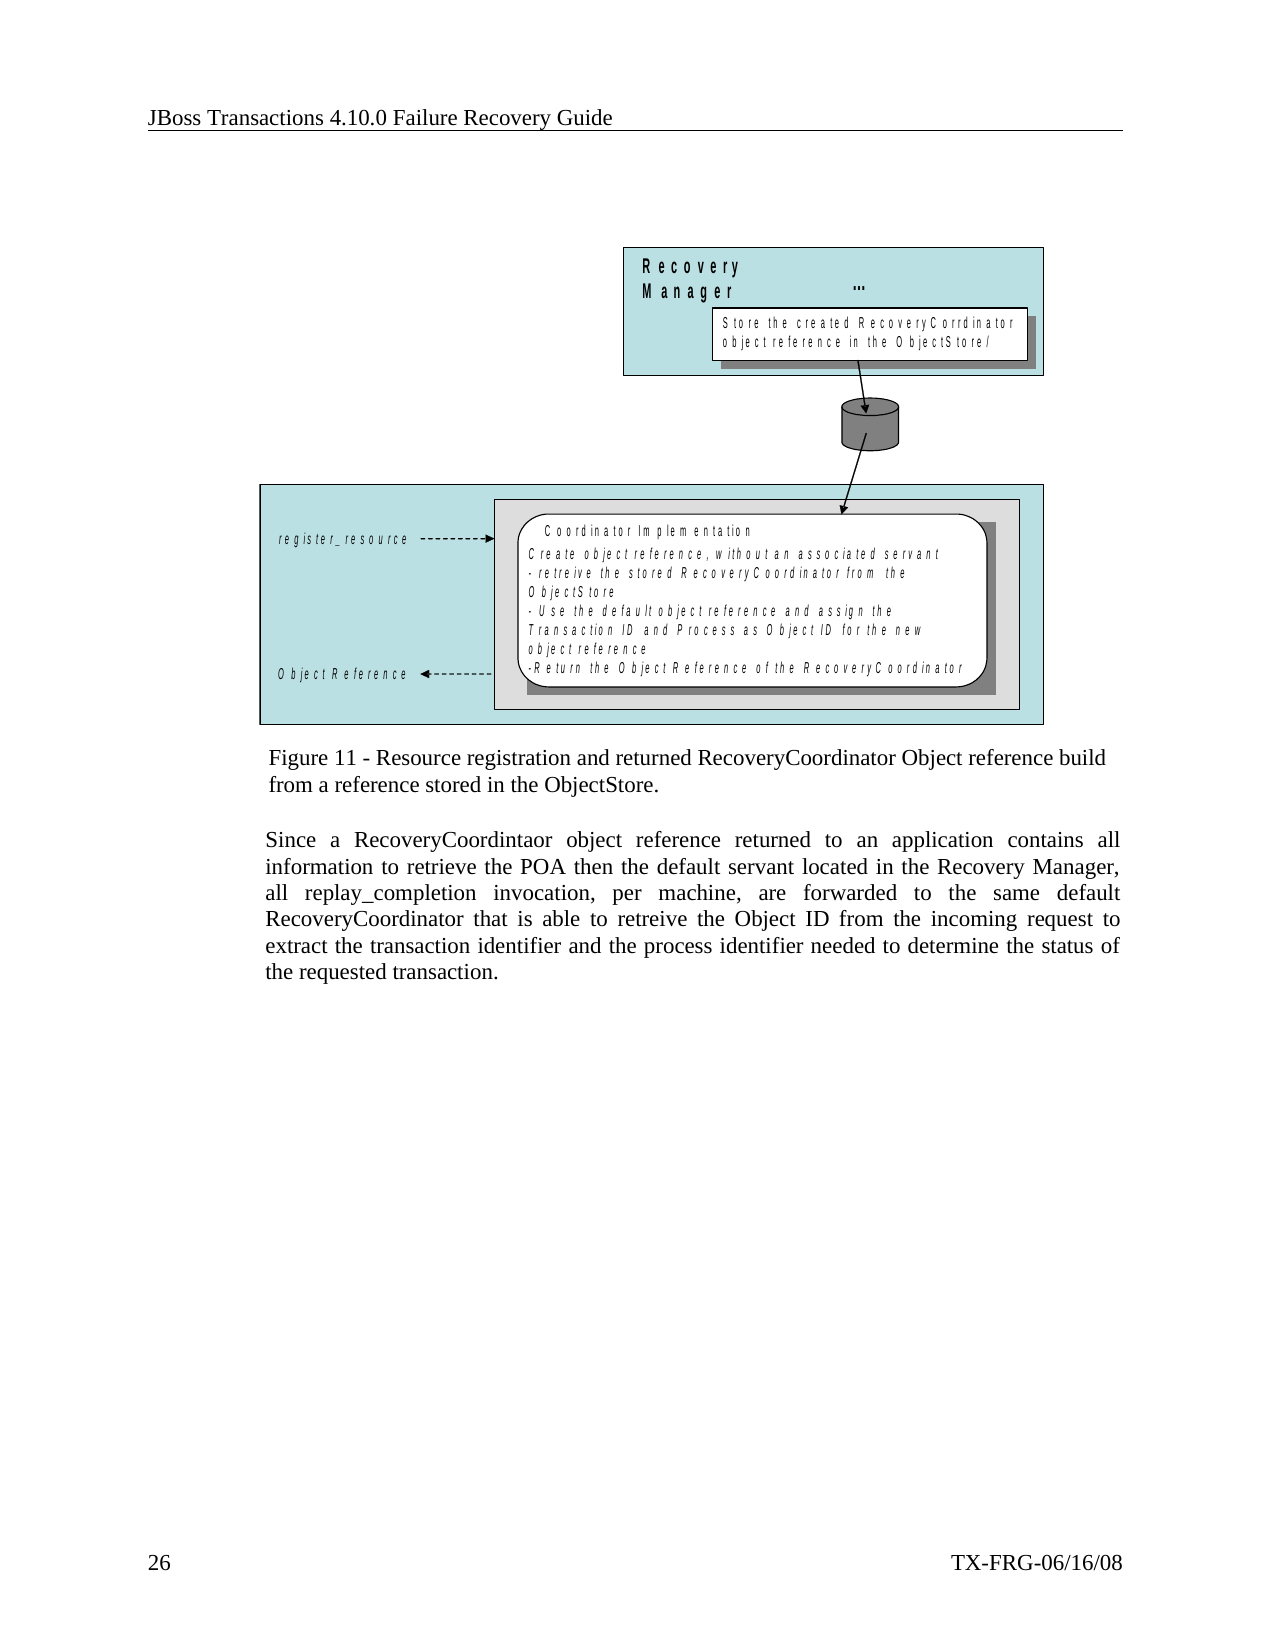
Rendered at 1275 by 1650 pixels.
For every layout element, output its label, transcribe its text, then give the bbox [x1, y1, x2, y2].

text Since a RecoveryCoordintaor object reference returned to an application contains all information to retrieve the POA then the default servant located in the Recovery Manager, all replay_completion invocation, per machine, are forwarded to the same default RecoveryCoordinator that is able to retreive the Object ID from the incoming request to extract the transaction identifier and the process identifier needed to determine the status of the requested transaction. [265, 826, 1122, 984]
text Figure 11 - Resource registration and returned RecoveryCoordinator Object reference build from a reference stored in the ObjectStore. [268, 744, 1122, 797]
